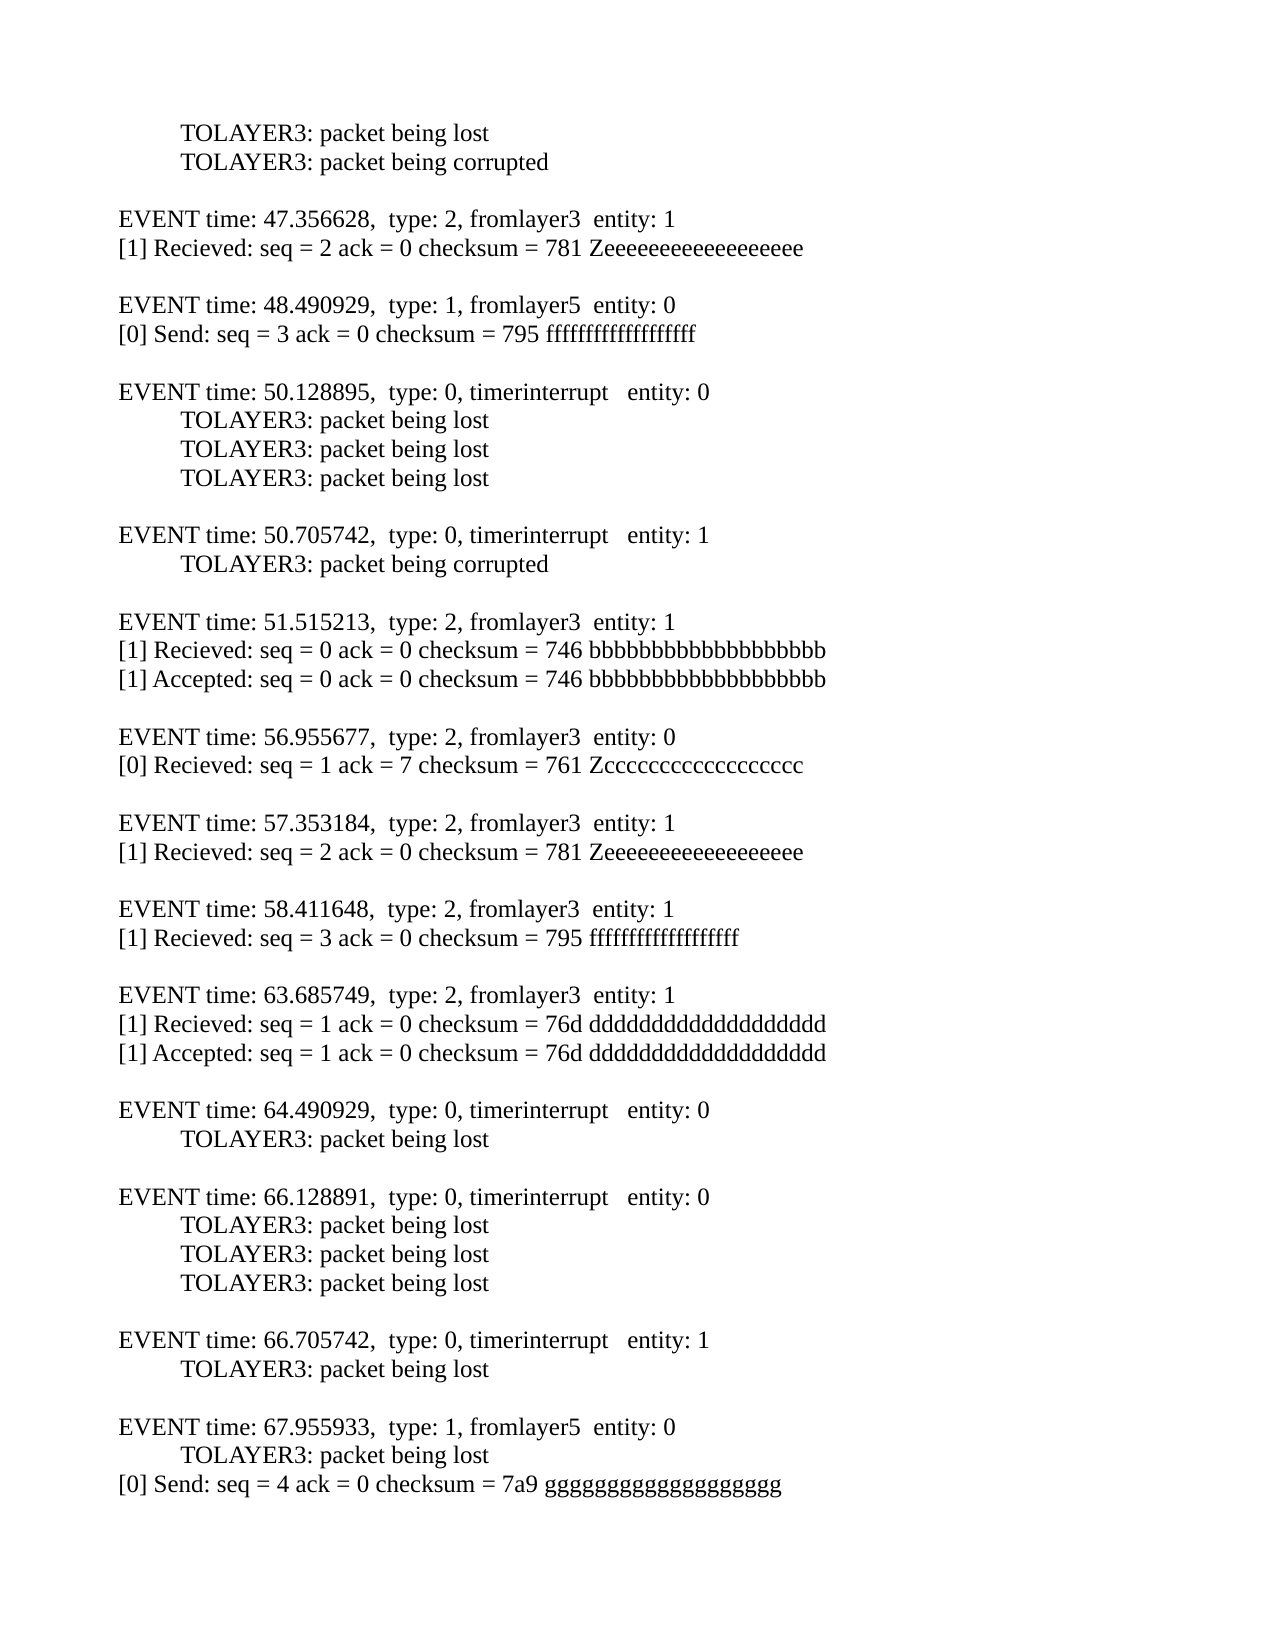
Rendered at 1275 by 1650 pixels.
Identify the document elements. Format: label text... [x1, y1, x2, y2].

text [1] Accepted: seq = 1 ack = 0 checksum = 76d ddddddddddddddddddd [118, 1038, 1157, 1067]
text EVENT time: 48.490929, type: 1, fromlayer5 entity: 0 [118, 291, 1157, 319]
text TOLAYER3: packet being corrupted [118, 549, 1157, 578]
text TOLAYER3: packet being lost [118, 1239, 1157, 1268]
text TOLAYER3: packet being lost [118, 463, 1157, 492]
text [0] Recieved: seq = 1 ack = 7 checksum = 761 Zcccccccccccccccccc [118, 751, 1157, 779]
text TOLAYER3: packet being lost [118, 1268, 1157, 1297]
text EVENT time: 66.128891, type: 0, timerinterrupt entity: 0 [118, 1182, 1157, 1211]
text [1] Recieved: seq = 2 ack = 0 checksum = 781 Zeeeeeeeeeeeeeeeeee [118, 233, 1157, 262]
text EVENT time: 50.128895, type: 0, timerinterrupt entity: 0 [118, 377, 1157, 406]
text [1] Recieved: seq = 0 ack = 0 checksum = 746 bbbbbbbbbbbbbbbbbbb [118, 636, 1157, 664]
text TOLAYER3: packet being lost [118, 1211, 1157, 1239]
text EVENT time: 58.411648, type: 2, fromlayer3 entity: 1 [118, 894, 1157, 923]
text TOLAYER3: packet being lost [118, 1354, 1157, 1383]
text TOLAYER3: packet being lost [118, 1124, 1157, 1153]
text EVENT time: 57.353184, type: 2, fromlayer3 entity: 1 [118, 808, 1157, 837]
text [1] Accepted: seq = 0 ack = 0 checksum = 746 bbbbbbbbbbbbbbbbbbb [118, 664, 1157, 693]
text TOLAYER3: packet being corrupted [118, 147, 1157, 176]
text [1] Recieved: seq = 2 ack = 0 checksum = 781 Zeeeeeeeeeeeeeeeeee [118, 837, 1157, 866]
text TOLAYER3: packet being lost [118, 434, 1157, 463]
text EVENT time: 56.955677, type: 2, fromlayer3 entity: 0 [118, 722, 1157, 751]
text TOLAYER3: packet being lost [118, 1441, 1157, 1469]
text TOLAYER3: packet being lost [118, 406, 1157, 434]
text [1] Recieved: seq = 1 ack = 0 checksum = 76d ddddddddddddddddddd [118, 1009, 1157, 1038]
text EVENT time: 50.705742, type: 0, timerinterrupt entity: 1 [118, 521, 1157, 549]
text [0] Send: seq = 3 ack = 0 checksum = 795 fffffffffffffffffff [118, 319, 1157, 348]
text EVENT time: 51.515213, type: 2, fromlayer3 entity: 1 [118, 607, 1157, 636]
text EVENT time: 63.685749, type: 2, fromlayer3 entity: 1 [118, 981, 1157, 1009]
text EVENT time: 67.955933, type: 1, fromlayer5 entity: 0 [118, 1412, 1157, 1441]
text TOLAYER3: packet being lost [118, 118, 1157, 147]
text EVENT time: 66.705742, type: 0, timerinterrupt entity: 1 [118, 1326, 1157, 1354]
text [1] Recieved: seq = 3 ack = 0 checksum = 795 fffffffffffffffffff [118, 923, 1157, 952]
text [0] Send: seq = 4 ack = 0 checksum = 7a9 ggggggggggggggggggg [118, 1469, 1157, 1498]
text EVENT time: 47.356628, type: 2, fromlayer3 entity: 1 [118, 204, 1157, 233]
text EVENT time: 64.490929, type: 0, timerinterrupt entity: 0 [118, 1096, 1157, 1124]
